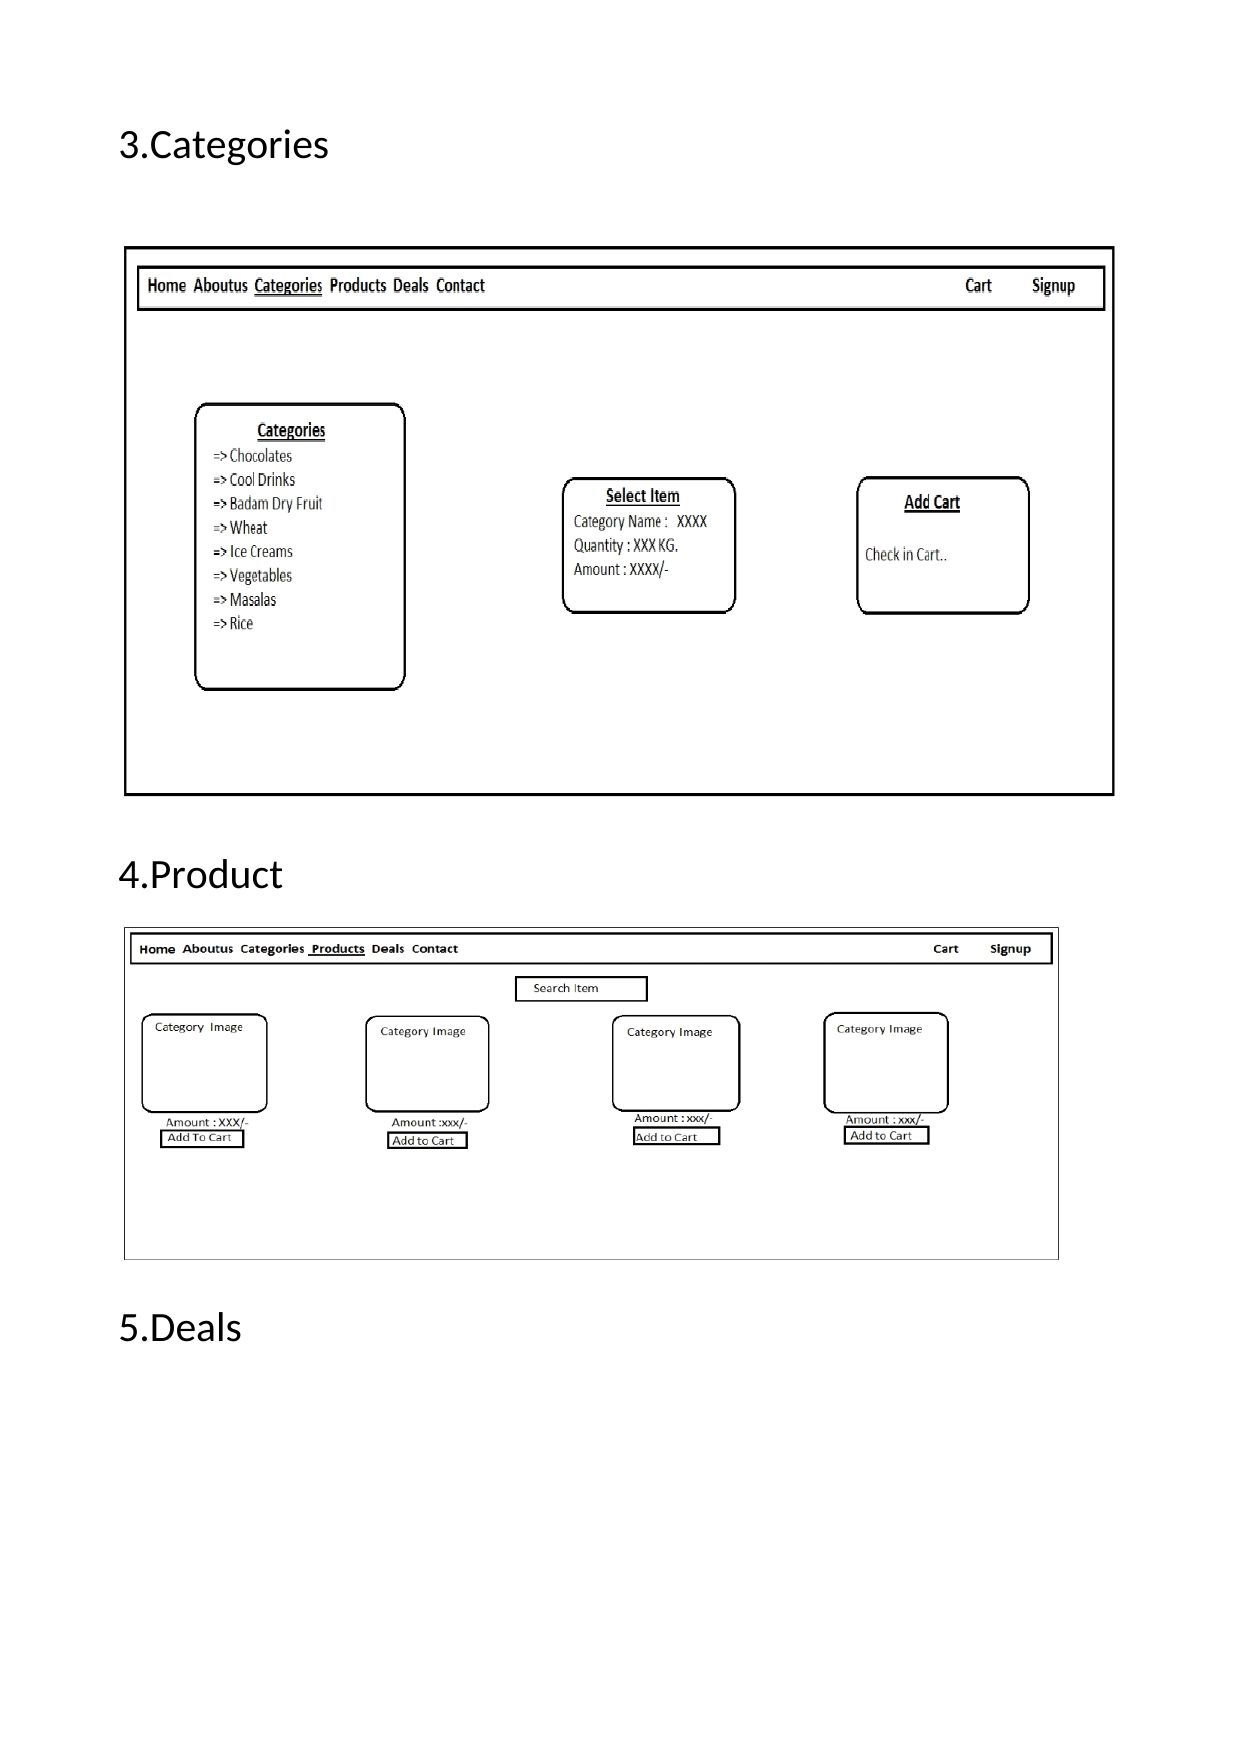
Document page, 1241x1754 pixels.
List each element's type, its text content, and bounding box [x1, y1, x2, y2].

text 5.Deals [118, 1301, 1122, 1352]
text 4.Product [118, 848, 1122, 899]
text 3.Categories [118, 118, 1122, 169]
